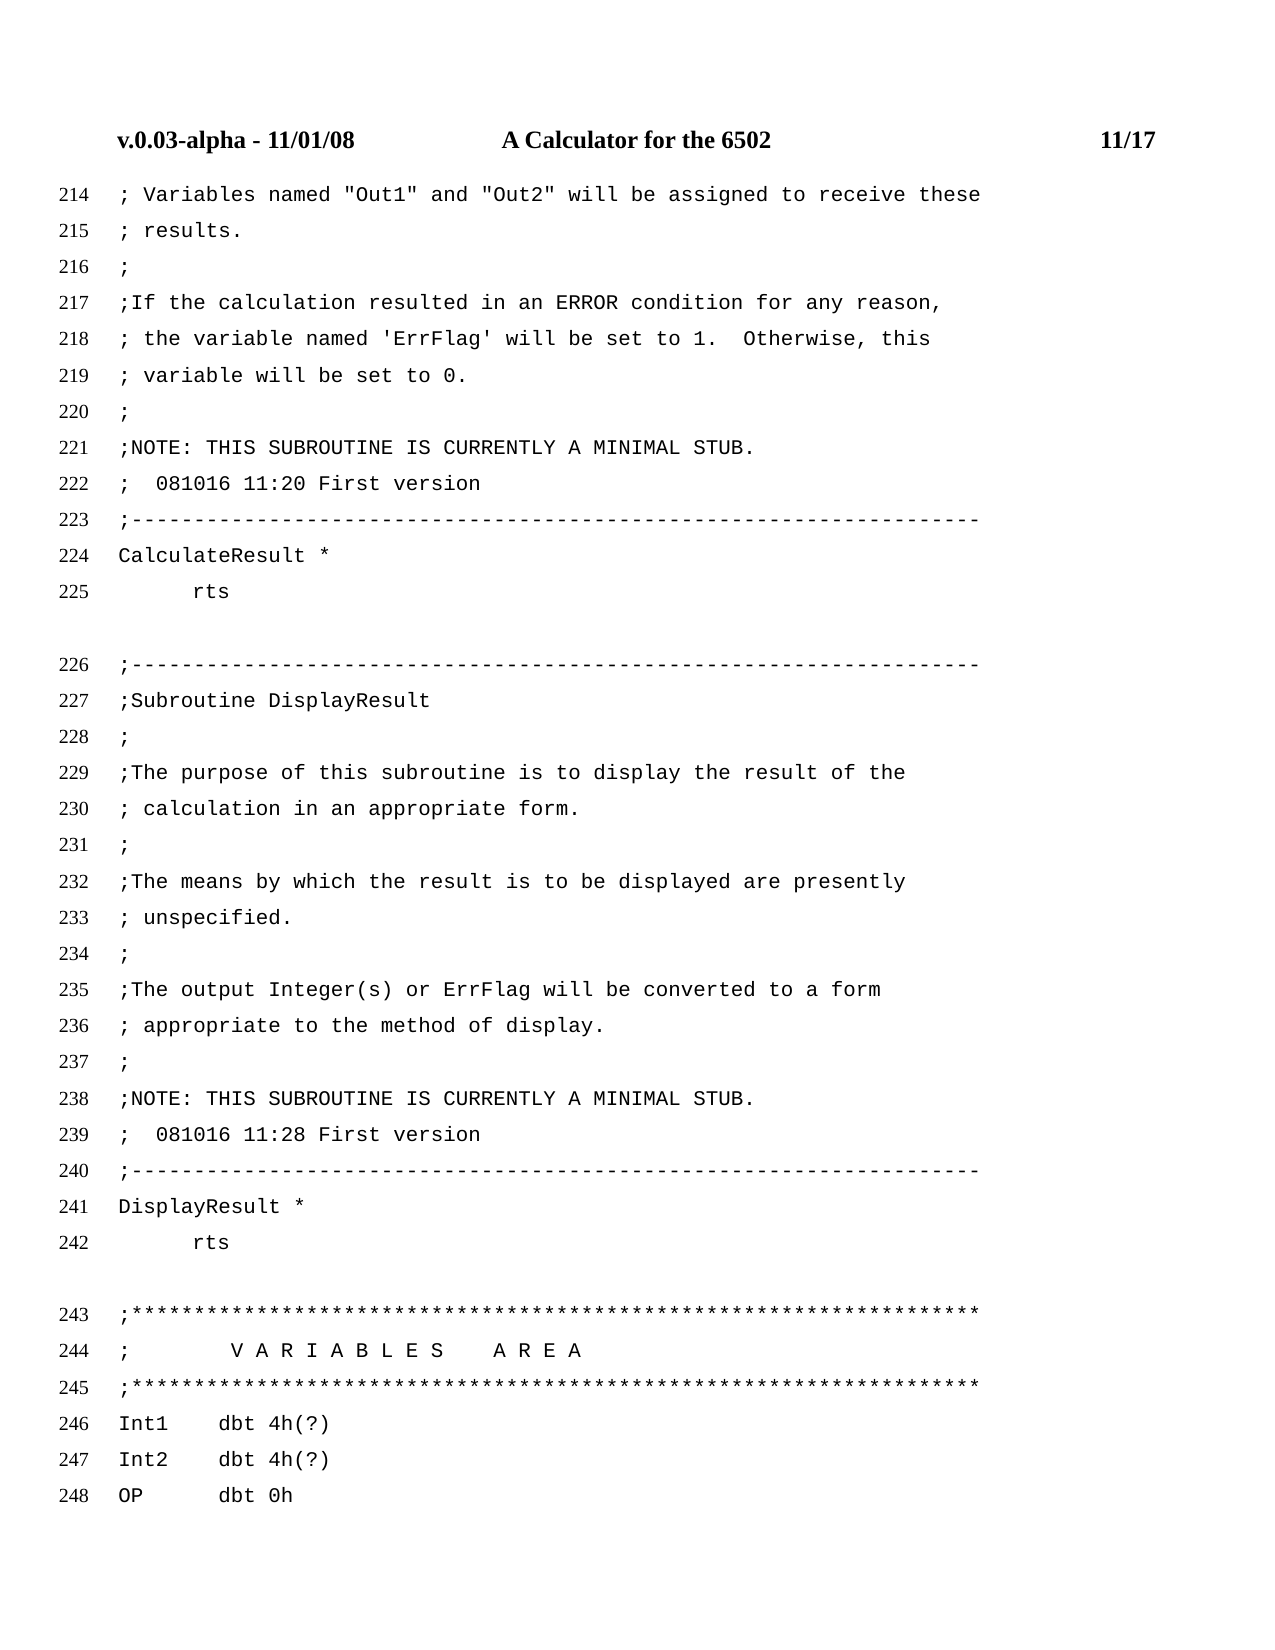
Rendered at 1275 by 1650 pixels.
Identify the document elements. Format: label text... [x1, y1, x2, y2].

text ;******************************************************************** [118, 1377, 1157, 1400]
text Int2 dbt 4h(?) [118, 1449, 1157, 1473]
text rts [118, 581, 1157, 605]
text ; [118, 401, 1157, 424]
text ; appropriate to the method of display. [118, 1015, 1157, 1039]
text ; [118, 943, 1157, 967]
text ;Subroutine DisplayResult [118, 690, 1157, 713]
text ; [118, 726, 1157, 750]
text ; results. [118, 220, 1157, 244]
text ;NOTE: THIS SUBROUTINE IS CURRENTLY A MINIMAL STUB. [118, 437, 1157, 461]
text ; variable will be set to 0. [118, 364, 1157, 388]
text ; 081016 11:20 First version [118, 473, 1157, 497]
text ;If the calculation resulted in an ERROR condition for any reason, [118, 292, 1157, 316]
text ; the variable named 'ErrFlag' will be set to 1. Otherwise, this [118, 328, 1157, 352]
text ;-------------------------------------------------------------------- [118, 509, 1157, 533]
text ;******************************************************************** [118, 1304, 1157, 1328]
text ;-------------------------------------------------------------------- [118, 1160, 1157, 1183]
text ;The output Integer(s) or ErrFlag will be converted to a form [118, 979, 1157, 1003]
text ; unspecified. [118, 907, 1157, 930]
text ; calculation in an appropriate form. [118, 798, 1157, 822]
text CalculateResult * [118, 545, 1157, 569]
text ; Variables named "Out1" and "Out2" will be assigned to receive these [118, 184, 1157, 207]
text Int1 dbt 4h(?) [118, 1413, 1157, 1436]
text ;-------------------------------------------------------------------- [118, 654, 1157, 677]
text OP dbt 0h [118, 1485, 1157, 1509]
text ; 081016 11:28 First version [118, 1124, 1157, 1147]
text ; [118, 256, 1157, 280]
text ;NOTE: THIS SUBROUTINE IS CURRENTLY A MINIMAL STUB. [118, 1087, 1157, 1111]
text rts [118, 1232, 1157, 1256]
text ;The purpose of this subroutine is to display the result of the [118, 762, 1157, 786]
text ; [118, 834, 1157, 858]
text ; V A R I A B L E S A R E A [118, 1341, 1157, 1364]
text ; [118, 1051, 1157, 1075]
text DisplayResult * [118, 1196, 1157, 1219]
text ;The means by which the result is to be displayed are presently [118, 871, 1157, 894]
